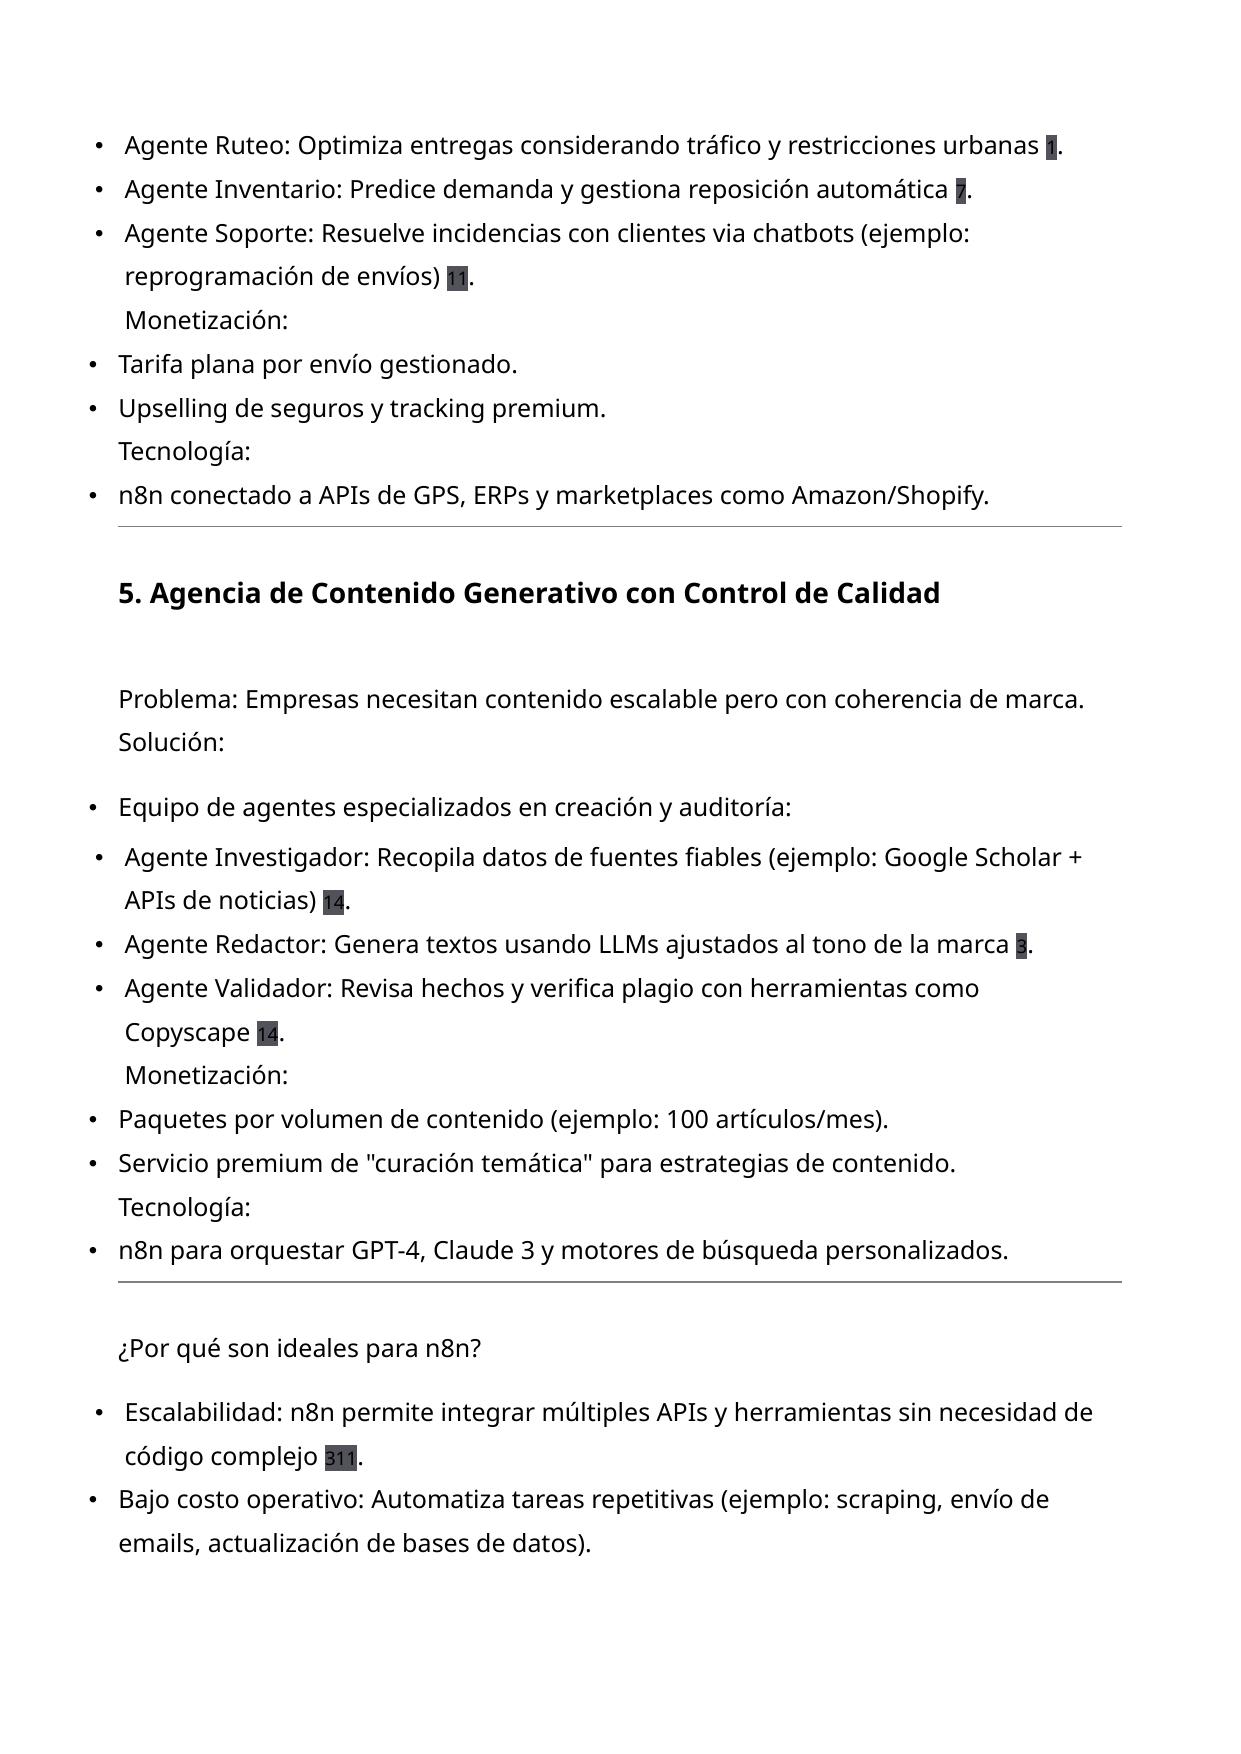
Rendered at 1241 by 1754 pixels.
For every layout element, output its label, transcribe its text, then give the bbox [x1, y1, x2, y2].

list Bajo costo operativo: Automatiza tareas repetitivas (ejemplo: scraping, envío de emails, actualización de bases de datos). [118, 1472, 1122, 1560]
list Agente Redactor: Genera textos usando LLMs ajustados al tono de la marca 3. [124, 917, 1122, 961]
list Agente Validador: Revisa hechos y verifica plagio con herramientas como Copyscape 14. Monetización: [124, 961, 1122, 1092]
list Escalabilidad: n8n permite integrar múltiples APIs y herramientas sin necesidad de código complejo 311. [124, 1385, 1122, 1472]
list Equipo de agentes especializados en creación y auditoría: [118, 779, 1122, 823]
list Servicio premium de "curación temática" para estrategias de contenido. Tecnología: [118, 1136, 1122, 1223]
list n8n para orquestar GPT-4, Claude 3 y motores de búsqueda personalizados. [118, 1223, 1122, 1267]
list Agente Inventario: Predice demanda y gestiona reposición automática 7. [124, 162, 1122, 206]
list Agente Investigador: Recopila datos de fuentes fiables (ejemplo: Google Scholar + APIs de noticias) 14. [124, 829, 1122, 917]
list Paquetes por volumen de contenido (ejemplo: 100 artículos/mes). [118, 1092, 1122, 1136]
text Problema: Empresas necesitan contenido escalable pero con coherencia de marca. Solución: [118, 672, 1122, 759]
text ¿Por qué son ideales para n8n? [118, 1321, 1122, 1364]
list Agente Soporte: Resuelve incidencias con clientes via chatbots (ejemplo: reprogramación de envíos) 11. Monetización: [124, 206, 1122, 337]
list Upselling de seguros y tracking premium. Tecnología: [118, 381, 1122, 468]
list Agente Ruteo: Optimiza entregas considerando tráfico y restricciones urbanas 1. [124, 118, 1122, 162]
subtitle 5. Agencia de Contenido Generativo con Control de Calidad [118, 573, 1122, 612]
list n8n conectado a APIs de GPS, ERPs y marketplaces como Amazon/Shopify. [118, 468, 1122, 512]
list Tarifa plana por envío gestionado. [118, 337, 1122, 381]
